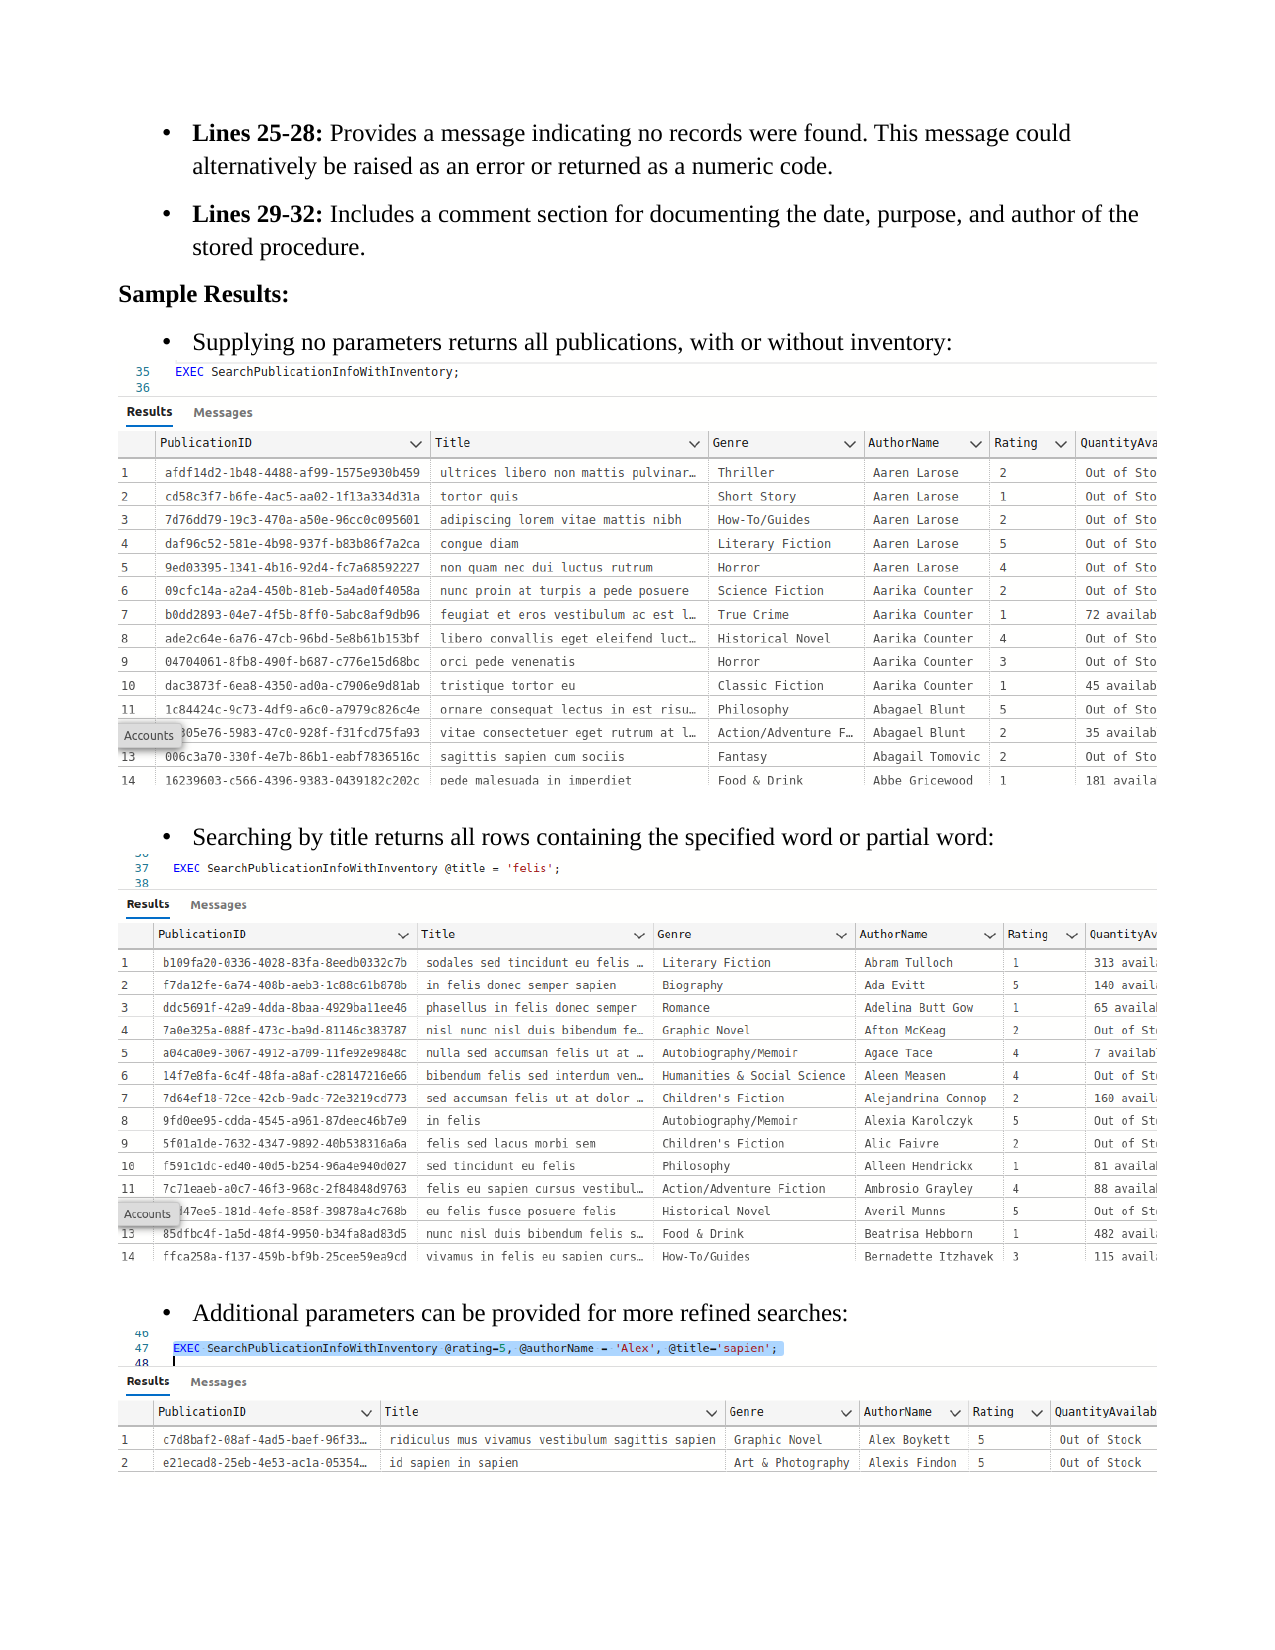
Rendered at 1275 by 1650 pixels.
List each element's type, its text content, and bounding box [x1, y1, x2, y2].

picture [118, 854, 1157, 1261]
list Lines 25-28: Provides a message indicating no records were found. This message could alternatively be raised as an error or returned as a numeric code. [162, 118, 1157, 180]
list Lines 29-32: Includes a comment section for documenting the date, purpose, and author of the stored procedure. [162, 199, 1157, 261]
list Supplying no parameters returns all publications, with or without inventory: [162, 327, 1157, 356]
picture [118, 360, 1157, 785]
text Sample Results: [118, 279, 1157, 308]
list Searching by title returns all rows containing the specified word or partial word: [162, 822, 1157, 851]
picture [118, 1331, 1157, 1487]
list Additional parameters can be provided for more refined searches: [162, 1298, 1157, 1327]
